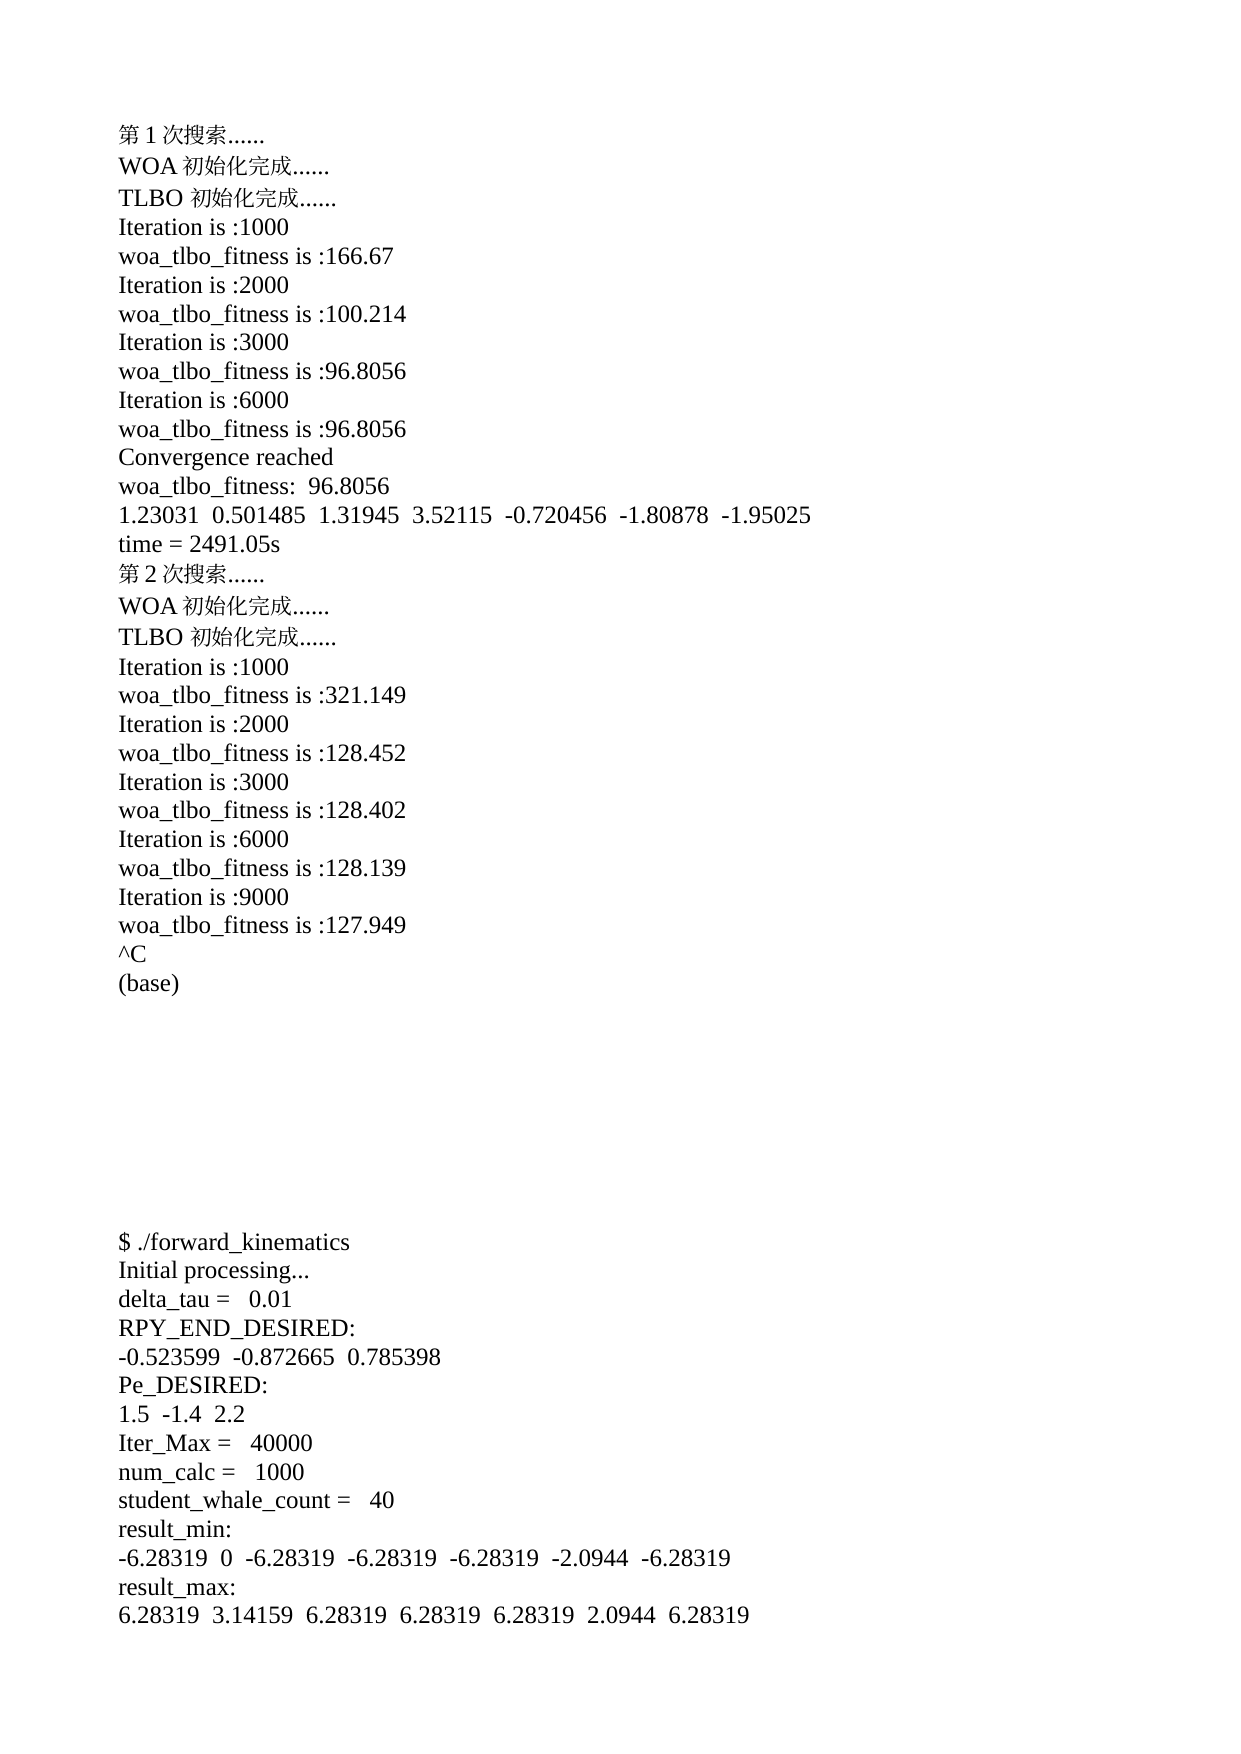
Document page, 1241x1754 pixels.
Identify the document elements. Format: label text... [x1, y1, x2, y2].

text woa_tlbo_fitness is :128.139 [118, 853, 1122, 882]
text time = 2491.05s [118, 529, 1122, 557]
text result_max: [118, 1572, 1122, 1601]
text Iter_Max = 40000 [118, 1428, 1122, 1457]
text Iteration is :2000 [118, 270, 1122, 299]
text woa_tlbo_fitness: 96.8056 [118, 471, 1122, 500]
text Convergence reached [118, 442, 1122, 471]
text RPY_END_DESIRED: [118, 1313, 1122, 1342]
text woa_tlbo_fitness is :96.8056 [118, 356, 1122, 385]
text num_calc = 1000 [118, 1457, 1122, 1486]
text $ ./forward_kinematics [118, 1227, 1122, 1256]
text (base) [118, 968, 1122, 997]
text delta_tau = 0.01 [118, 1284, 1122, 1313]
text 第2次搜索...... [118, 557, 1122, 589]
text Iteration is :6000 [118, 385, 1122, 414]
text woa_tlbo_fitness is :166.67 [118, 241, 1122, 270]
text -6.28319 0 -6.28319 -6.28319 -6.28319 -2.0944 -6.28319 [118, 1543, 1122, 1572]
text TLBO 初始化完成...... [118, 620, 1122, 652]
text Iteration is :2000 [118, 709, 1122, 738]
text Iteration is :9000 [118, 882, 1122, 911]
text 6.28319 3.14159 6.28319 6.28319 6.28319 2.0944 6.28319 [118, 1601, 1122, 1629]
text Iteration is :3000 [118, 767, 1122, 796]
text WOA 初始化完成...... [118, 149, 1122, 181]
text Iteration is :1000 [118, 212, 1122, 241]
text Pe_DESIRED: [118, 1371, 1122, 1399]
text WOA 初始化完成...... [118, 589, 1122, 620]
text woa_tlbo_fitness is :96.8056 [118, 414, 1122, 442]
text woa_tlbo_fitness is :100.214 [118, 299, 1122, 327]
text Initial processing... [118, 1256, 1122, 1284]
text woa_tlbo_fitness is :128.402 [118, 796, 1122, 824]
text student_whale_count = 40 [118, 1486, 1122, 1514]
text 第1次搜索...... [118, 118, 1122, 149]
text 1.5 -1.4 2.2 [118, 1399, 1122, 1428]
text ^C [118, 939, 1122, 968]
text 1.23031 0.501485 1.31945 3.52115 -0.720456 -1.80878 -1.95025 [118, 500, 1122, 529]
text Iteration is :6000 [118, 824, 1122, 853]
text TLBO 初始化完成...... [118, 181, 1122, 212]
text Iteration is :3000 [118, 327, 1122, 356]
text woa_tlbo_fitness is :321.149 [118, 681, 1122, 709]
text woa_tlbo_fitness is :128.452 [118, 738, 1122, 767]
text -0.523599 -0.872665 0.785398 [118, 1342, 1122, 1371]
text result_min: [118, 1514, 1122, 1543]
text woa_tlbo_fitness is :127.949 [118, 911, 1122, 939]
text Iteration is :1000 [118, 652, 1122, 681]
